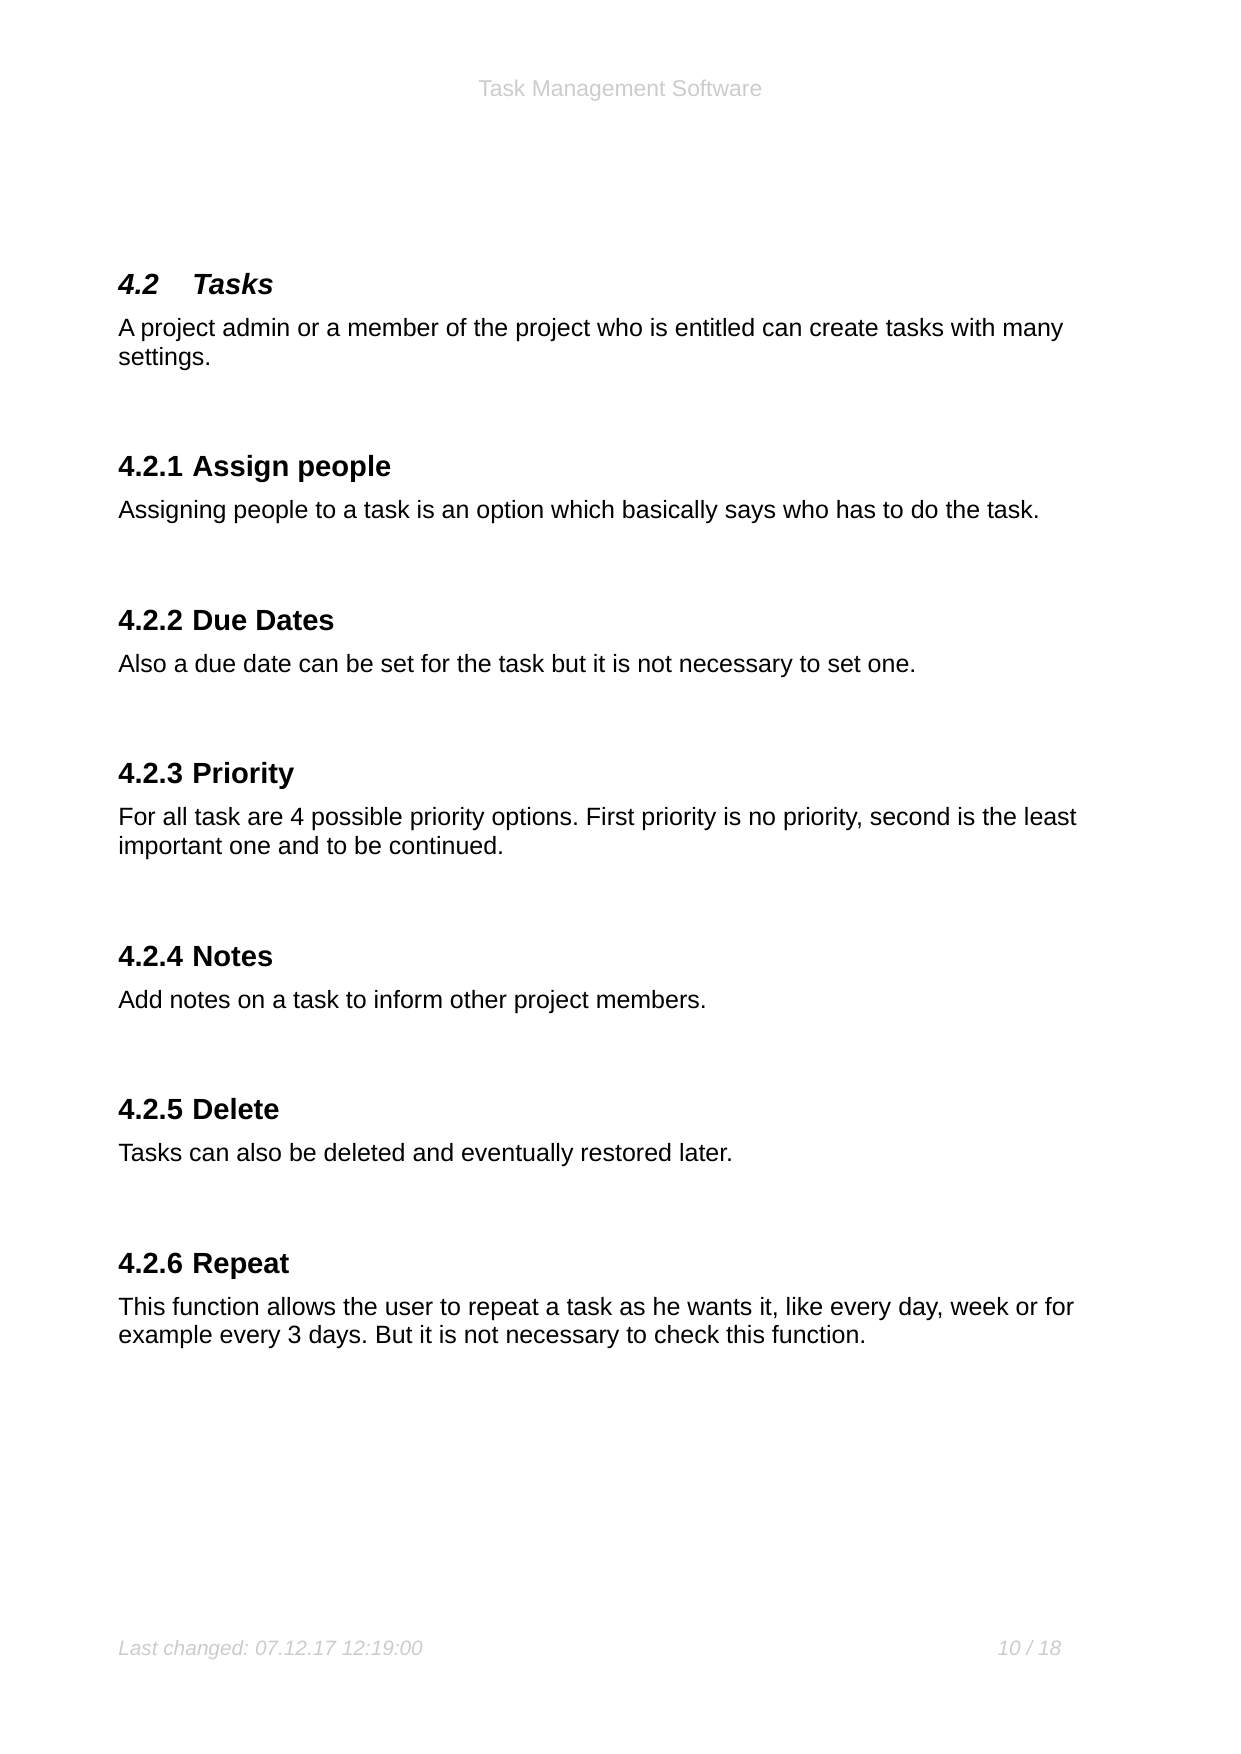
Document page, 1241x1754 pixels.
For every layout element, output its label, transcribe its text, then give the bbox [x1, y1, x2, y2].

text Assigning people to a task is an option which basically says who has to do the task. [118, 495, 1122, 524]
text Also a due date can be set for the task but it is not necessary to set one. [118, 649, 1122, 677]
subtitle Notes [118, 938, 1122, 972]
text Add notes on a task to inform other project members. [118, 984, 1122, 1013]
subtitle Assign people [118, 449, 1122, 483]
subtitle Priority [118, 756, 1122, 790]
subtitle Tasks [118, 267, 1122, 300]
subtitle Due Dates [118, 603, 1122, 636]
text This function allows the user to repeat a task as he wants it, like every day, week or for example every 3 days. But it is not necessary to check this function. [118, 1292, 1122, 1349]
subtitle Repeat [118, 1246, 1122, 1279]
subtitle Delete [118, 1092, 1122, 1126]
text For all task are 4 possible priority options. First priority is no priority, second is the least important one and to be continued. [118, 802, 1122, 860]
text A project admin or a member of the project who is entitled can create tasks with many settings. [118, 313, 1122, 370]
text Tasks can also be deleted and eventually restored later. [118, 1138, 1122, 1167]
